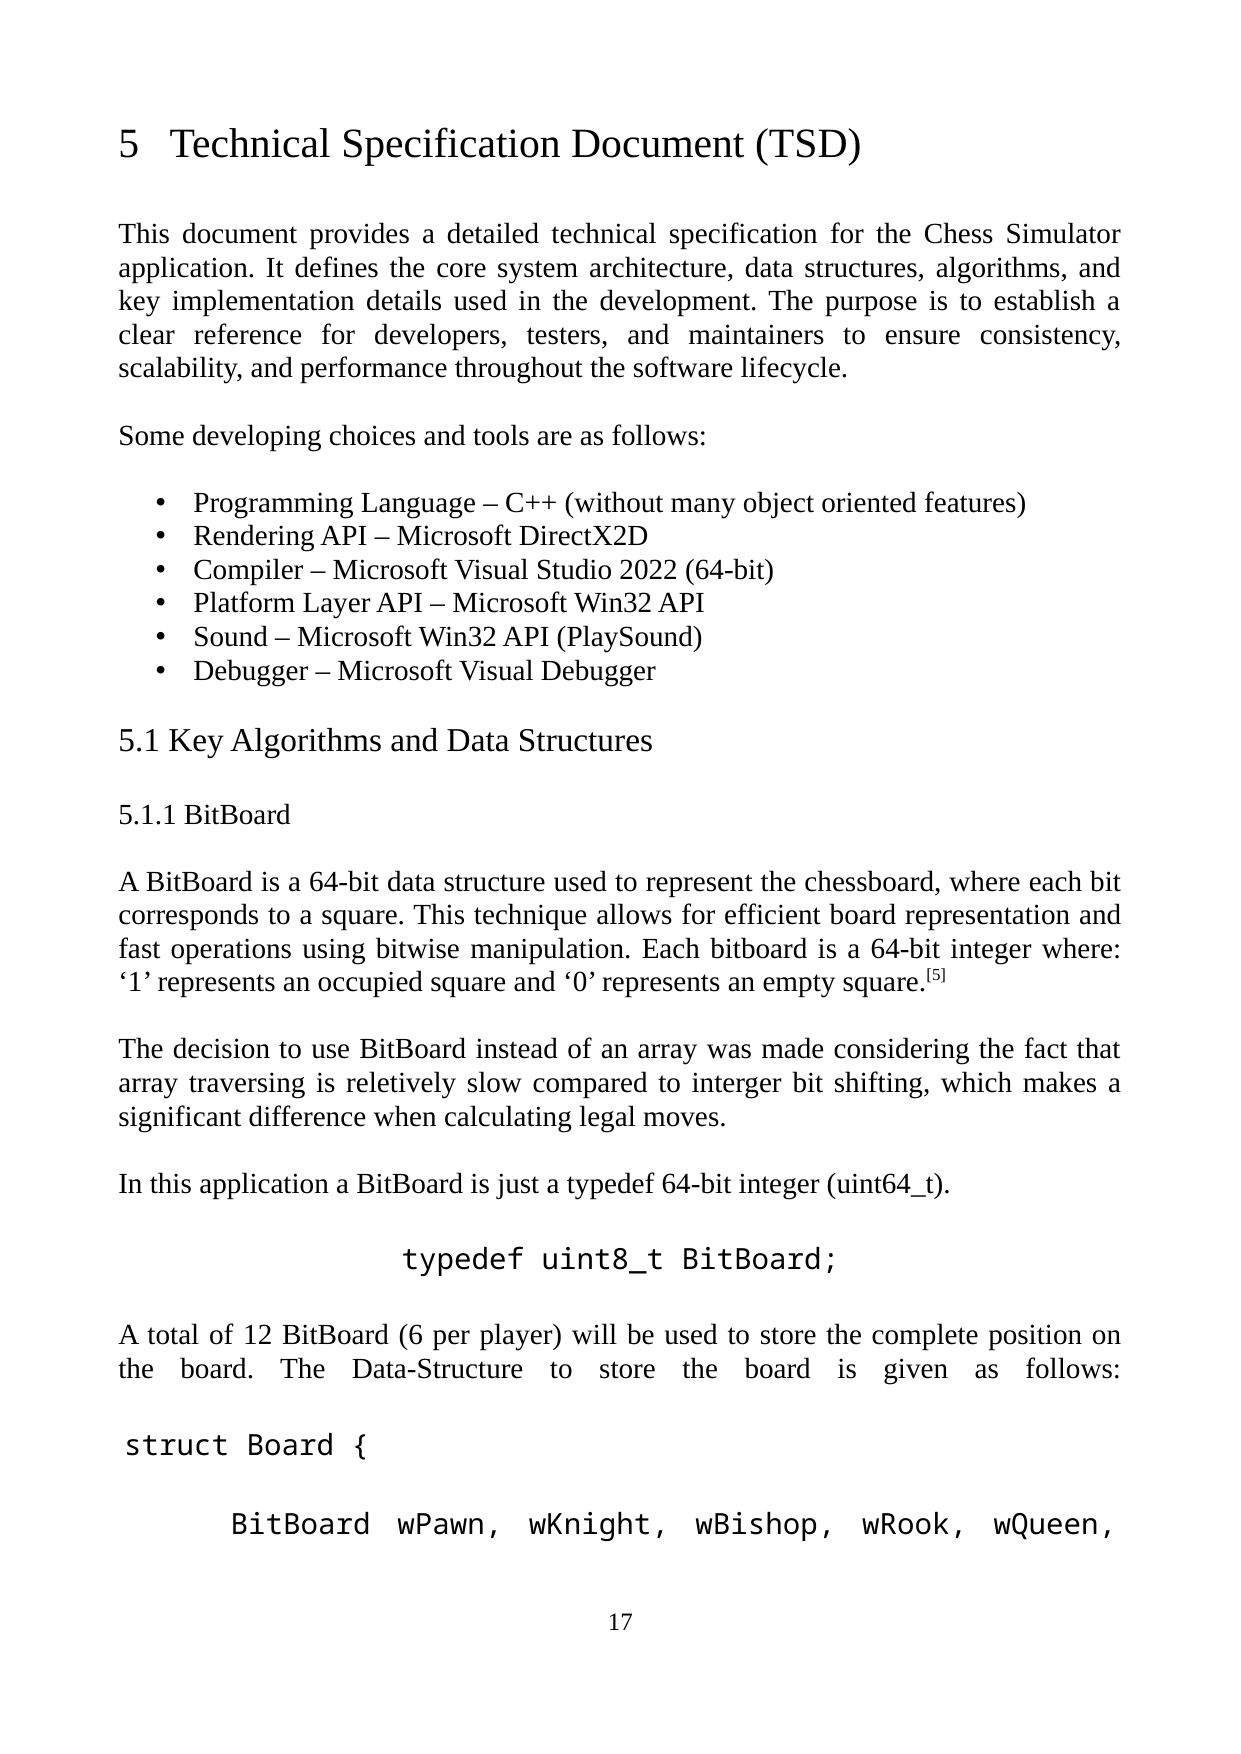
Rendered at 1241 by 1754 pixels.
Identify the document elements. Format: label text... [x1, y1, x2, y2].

text The decision to use BitBoard instead of an array was made considering the fact that array traversing is reletively slow compared to interger bit shifting, which makes a significant difference when calculating legal moves. [118, 1032, 1122, 1132]
table_header struct Board { BitBoard wPawn, wKnight, wBishop, wRook, wQueen, [118, 1418, 1122, 1549]
text This document provides a detailed technical specification for the Chess Simulator application. It defines the core system architecture, data structures, algorithms, and key implementation details used in the development. The purpose is to establish a clear reference for developers, testers, and maintainers to ensure consistency, scalability, and performance throughout the software lifecycle. [118, 216, 1122, 384]
text In this application a BitBoard is just a typedef 64-bit integer (uint64_t). [118, 1166, 1122, 1199]
list Debugger – Microsoft Visual Debugger [156, 653, 1122, 687]
text 5.1 Key Algorithms and Data Structures [118, 720, 1122, 758]
list Rendering API – Microsoft DirectX2D [156, 518, 1122, 552]
text 5 Technical Specification Document (TSD) [118, 118, 1122, 166]
text A total of 12 BitBoard (6 per player) will be used to store the complete position on the board. The Data-Structure to store the board is given as follows: [118, 1317, 1122, 1418]
list Programming Language – C++ (without many object oriented features) [156, 485, 1122, 518]
list Sound – Microsoft Win32 API (PlaySound) [156, 619, 1122, 653]
list Platform Layer API – Microsoft Win32 API [156, 586, 1122, 619]
list Compiler – Microsoft Visual Studio 2022 (64-bit) [156, 552, 1122, 586]
text 5.1.1 BitBoard [118, 797, 1122, 830]
table_header typedef uint8_t BitBoard; [118, 1233, 1122, 1284]
text Some developing choices and tools are as follows: [118, 418, 1122, 485]
text A BitBoard is a 64-bit data structure used to represent the chessboard, where each bit corresponds to a square. This technique allows for efficient board representation and fast operations using bitwise manipulation. Each bitboard is a 64-bit integer where: ‘1’ represents an occupied square and ‘0’ represents an empty square.[5] [118, 864, 1122, 998]
